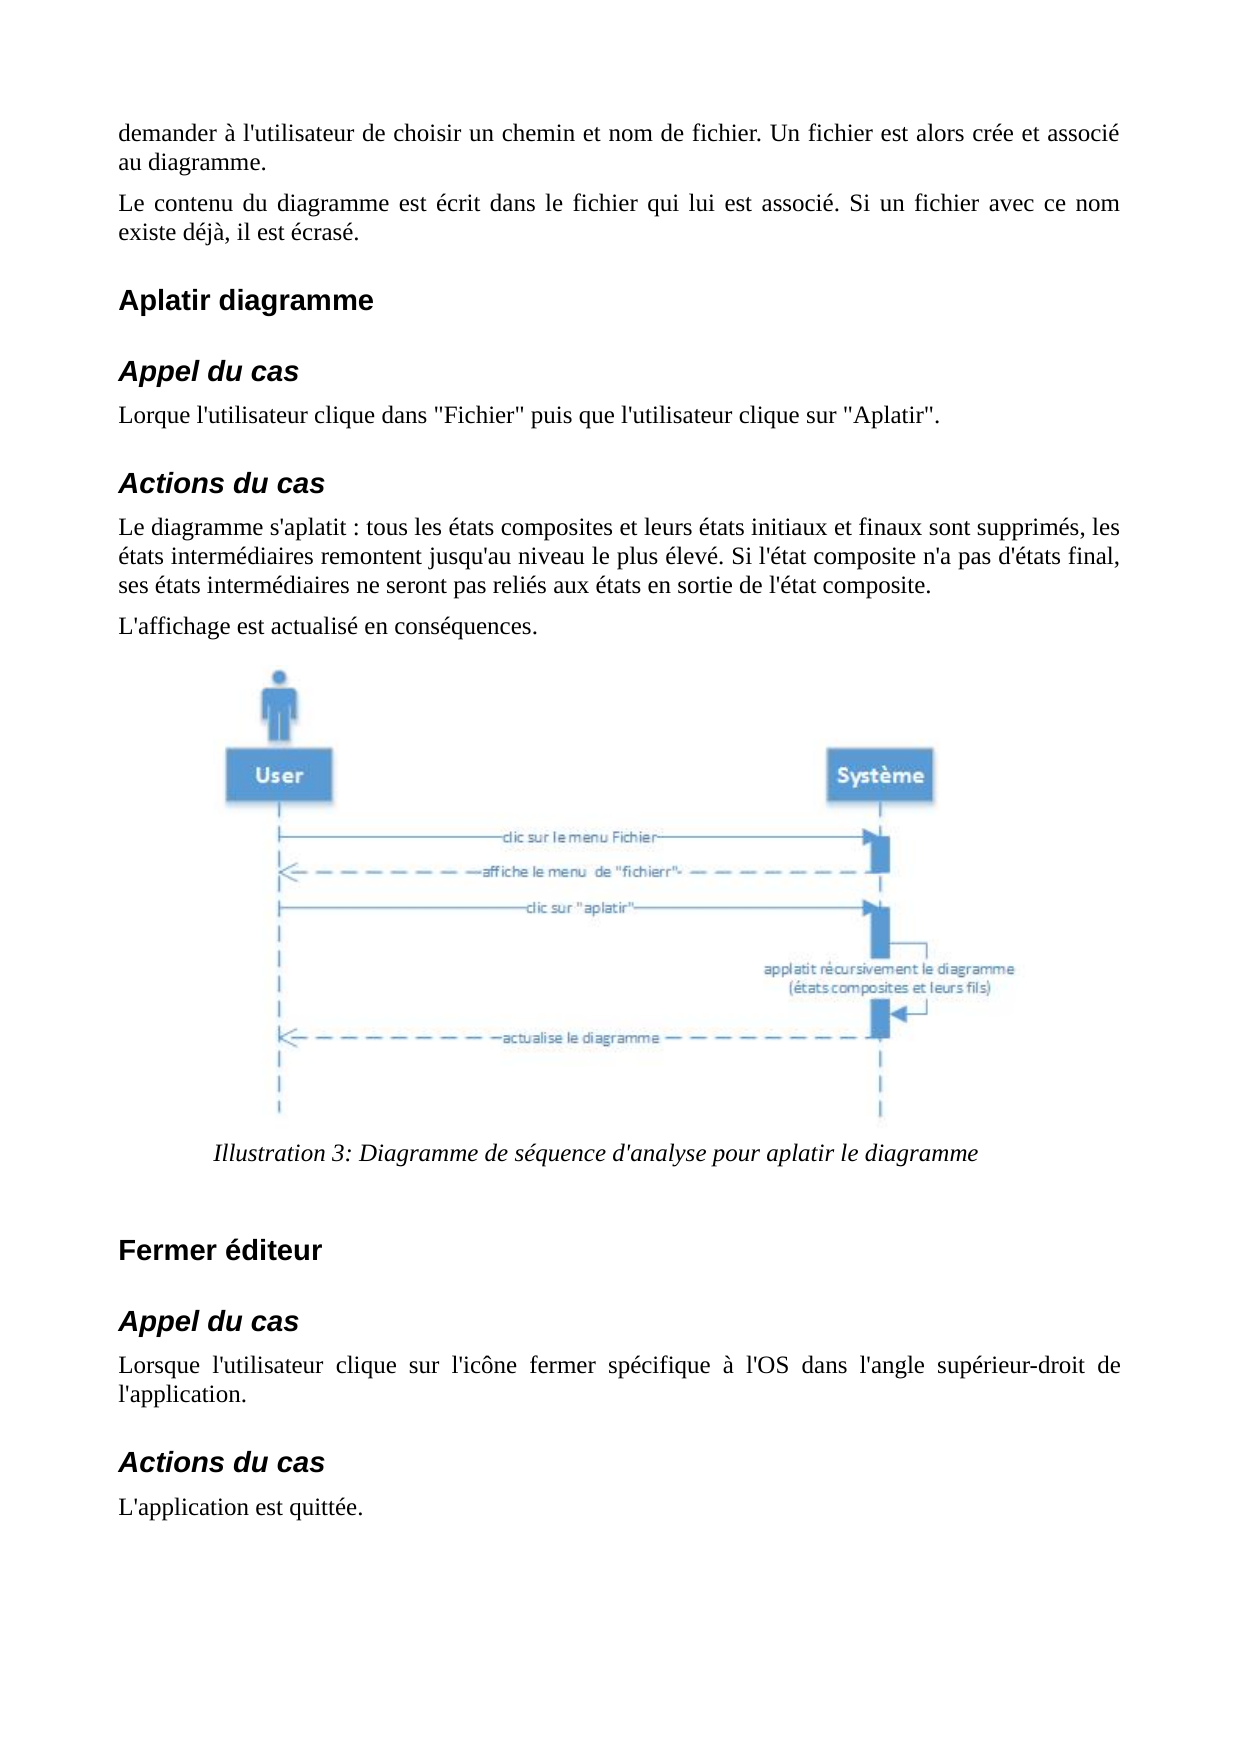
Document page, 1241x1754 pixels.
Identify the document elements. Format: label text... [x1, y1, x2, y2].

subtitle Appel du cas [118, 354, 1122, 388]
text Lorque l'utilisateur clique dans "Fichier" puis que l'utilisateur clique sur "Aplatir". [118, 400, 1122, 429]
subtitle Fermer éditeur [118, 1233, 1122, 1267]
text L'affichage est actualisé en conséquences. [118, 611, 1122, 640]
text demander à l'utilisateur de choisir un chemin et nom de fichier. Un fichier est alors crée et associé au diagramme. [118, 118, 1122, 176]
subtitle Actions du cas [118, 466, 1122, 500]
text Illustration 3: Diagramme de séquence d'analyse pour aplatir le diagramme [213, 1139, 1027, 1167]
subtitle Appel du cas [118, 1304, 1122, 1338]
text Lorsque l'utilisateur clique sur l'icône fermer spécifique à l'OS dans l'angle supérieur-droit de l'application. [118, 1351, 1122, 1408]
text Le diagramme s'aplatit : tous les états composites et leurs états initiaux et finaux sont supprimés, les états intermédiaires remontent jusqu'au niveau le plus élevé. Si l'état composite n'a pas d'états final, ses états intermédiaires ne seront pas reliés aux états en sortie de l'état composite. [118, 512, 1122, 599]
subtitle Aplatir diagramme [118, 283, 1122, 317]
text Le contenu du diagramme est écrit dans le fichier qui lui est associé. Si un fichier avec ce nom existe déjà, il est écrasé. [118, 188, 1122, 246]
picture [213, 665, 1028, 1139]
text L'application est quittée. [118, 1492, 1122, 1520]
subtitle Actions du cas [118, 1446, 1122, 1479]
